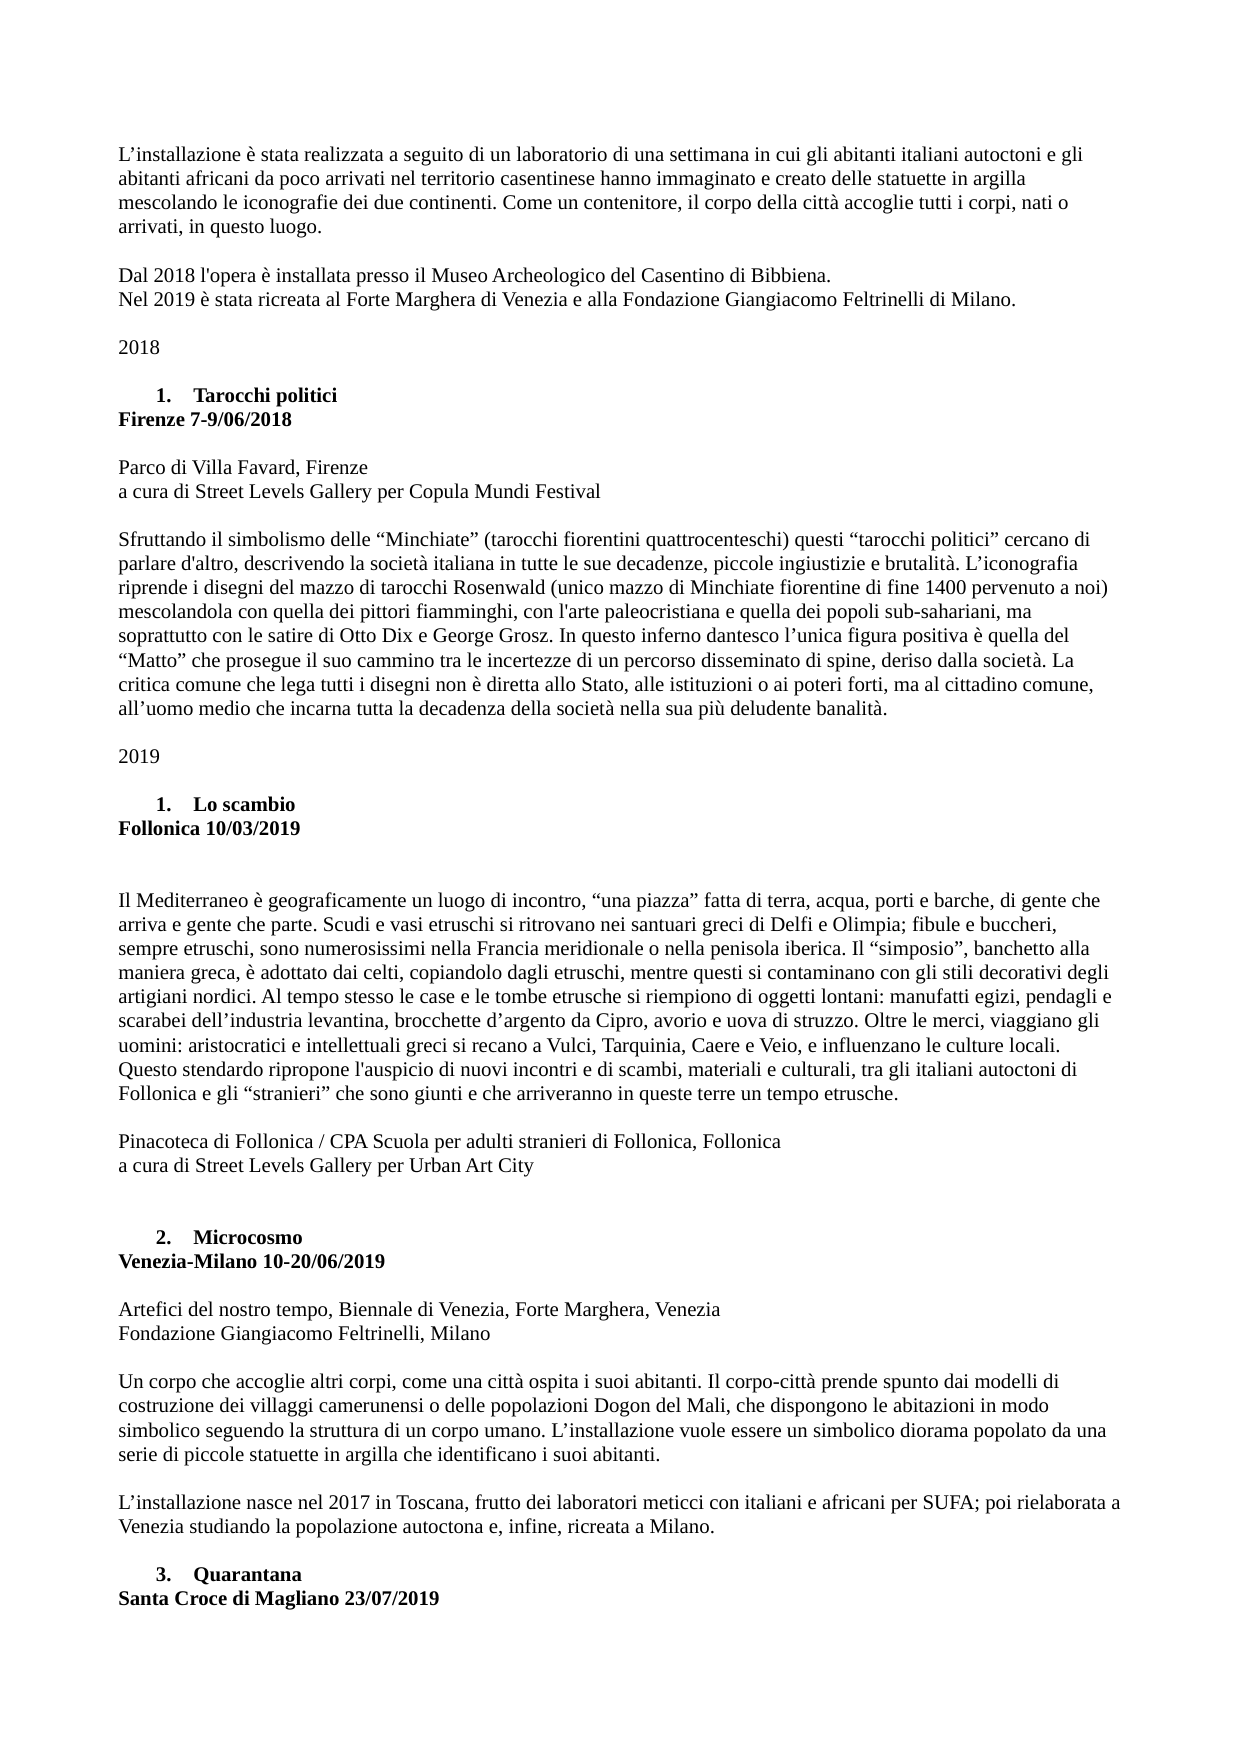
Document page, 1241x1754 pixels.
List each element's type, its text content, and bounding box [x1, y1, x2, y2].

text 2018 [118, 335, 1122, 359]
text a cura di Street Levels Gallery per Copula Mundi Festival [118, 479, 1122, 503]
text Santa Croce di Magliano 23/07/2019 [118, 1586, 1122, 1610]
text L’installazione nasce nel 2017 in Toscana, frutto dei laboratori meticci con italiani e africani per SUFA; poi rielaborata a Venezia studiando la popolazione autoctona e, infine, ricreata a Milano. [118, 1490, 1122, 1538]
text Fondazione Giangiacomo Feltrinelli, Milano [118, 1321, 1122, 1345]
list Tarocchi politici [156, 383, 1122, 407]
text L’installazione è stata realizzata a seguito di un laboratorio di una settimana in cui gli abitanti italiani autoctoni e gli abitanti africani da poco arrivati nel territorio casentinese hanno immaginato e creato delle statuette in argilla mescolando le iconografie dei due continenti. Come un contenitore, il corpo della città accoglie tutti i corpi, nati o arrivati, in questo luogo. [118, 142, 1122, 238]
text Pinacoteca di Follonica / CPA Scuola per adulti stranieri di Follonica, Follonica [118, 1129, 1122, 1153]
text Follonica 10/03/2019 [118, 816, 1122, 840]
list Lo scambio [156, 792, 1122, 816]
text Il Mediterraneo è geograficamente un luogo di incontro, “una piazza” fatta di terra, acqua, porti e barche, di gente che arriva e gente che parte. Scudi e vasi etruschi si ritrovano nei santuari greci di Delfi e Olimpia; fibule e buccheri, sempre etruschi, sono numerosissimi nella Francia meridionale o nella penisola iberica. Il “simposio”, banchetto alla maniera greca, è adottato dai celti, copiandolo dagli etruschi, mentre questi si contaminano con gli stili decorativi degli artigiani nordici. Al tempo stesso le case e le tombe etrusche si riempiono di oggetti lontani: manufatti egizi, pendagli e scarabei dell’industria levantina, brocchette d’argento da Cipro, avorio e uova di struzzo. Oltre le merci, viaggiano gli uomini: aristocratici e intellettuali greci si recano a Vulci, Tarquinia, Caere e Veio, e influenzano le culture locali. [118, 888, 1122, 1057]
text 2019 [118, 744, 1122, 768]
text Dal 2018 l'opera è installata presso il Museo Archeologico del Casentino di Bibbiena. [118, 262, 1122, 287]
text Firenze 7-9/06/2018 [118, 407, 1122, 431]
list Quarantana [156, 1562, 1122, 1586]
list Microcosmo [156, 1225, 1122, 1249]
text a cura di Street Levels Gallery per Urban Art City [118, 1153, 1122, 1177]
text Venezia-Milano 10-20/06/2019 [118, 1249, 1122, 1273]
text Un corpo che accoglie altri corpi, come una città ospita i suoi abitanti. Il corpo-città prende spunto dai modelli di costruzione dei villaggi camerunensi o delle popolazioni Dogon del Mali, che dispongono le abitazioni in modo simbolico seguendo la struttura di un corpo umano. L’installazione vuole essere un simbolico diorama popolato da una serie di piccole statuette in argilla che identificano i suoi abitanti. [118, 1369, 1122, 1466]
text Sfruttando il simbolismo delle “Minchiate” (tarocchi fiorentini quattrocenteschi) questi “tarocchi politici” cercano di parlare d'altro, descrivendo la società italiana in tutte le sue decadenze, piccole ingiustizie e brutalità. L’iconografia riprende i disegni del mazzo di tarocchi Rosenwald (unico mazzo di Minchiate fiorentine di fine 1400 pervenuto a noi) mescolandola con quella dei pittori fiamminghi, con l'arte paleocristiana e quella dei popoli sub-sahariani, ma soprattutto con le satire di Otto Dix e George Grosz. In questo inferno dantesco l’unica figura positiva è quella del “Matto” che prosegue il suo cammino tra le incertezze di un percorso disseminato di spine, deriso dalla società. La critica comune che lega tutti i disegni non è diretta allo Stato, alle istituzioni o ai poteri forti, ma al cittadino comune, all’uomo medio che incarna tutta la decadenza della società nella sua più deludente banalità. [118, 527, 1122, 720]
text Nel 2019 è stata ricreata al Forte Marghera di Venezia e alla Fondazione Giangiacomo Feltrinelli di Milano. [118, 287, 1122, 311]
text Artefici del nostro tempo, Biennale di Venezia, Forte Marghera, Venezia [118, 1297, 1122, 1321]
text Parco di Villa Favard, Firenze [118, 455, 1122, 479]
text Questo stendardo ripropone l'auspicio di nuovi incontri e di scambi, materiali e culturali, tra gli italiani autoctoni di Follonica e gli “stranieri” che sono giunti e che arriveranno in queste terre un tempo etrusche. [118, 1057, 1122, 1105]
